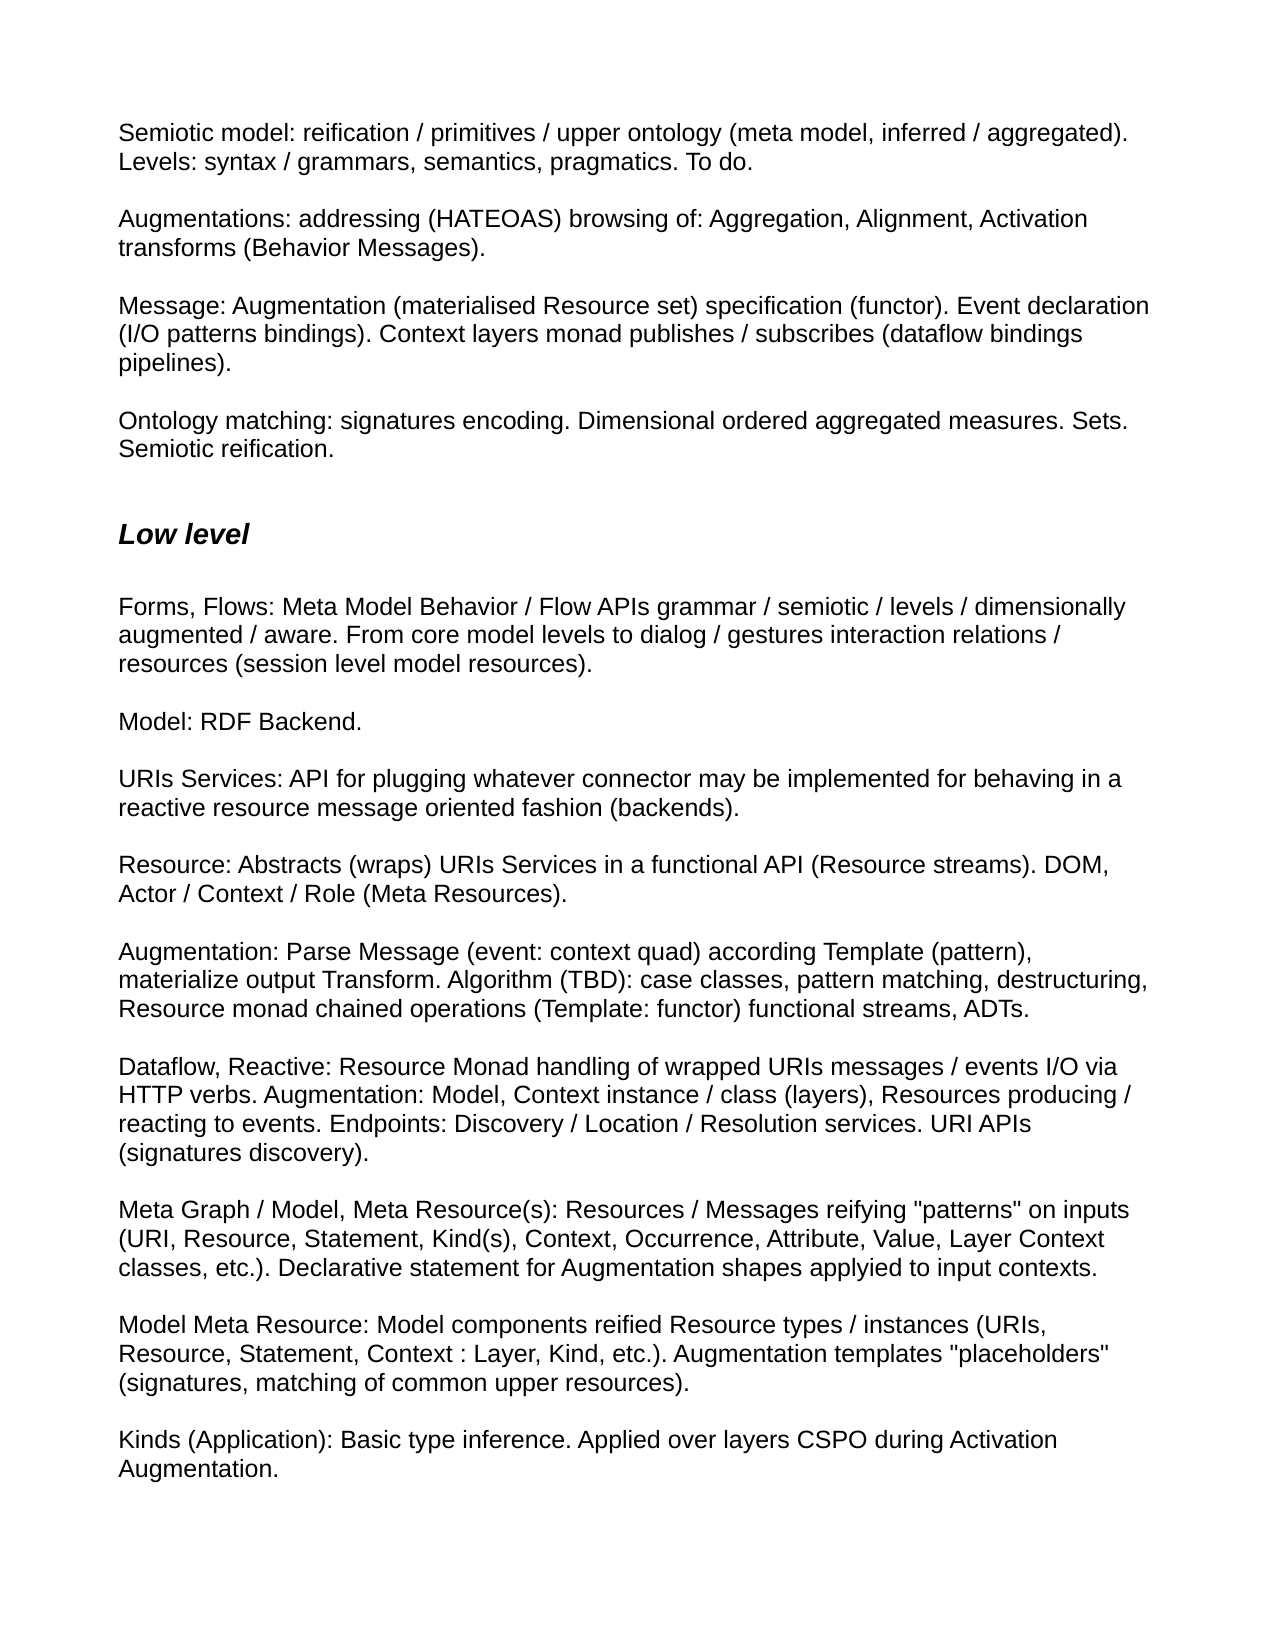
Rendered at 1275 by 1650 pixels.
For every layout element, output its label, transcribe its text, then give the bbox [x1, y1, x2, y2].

text Resource: Abstracts (wraps) URIs Services in a functional API (Resource streams). DOM, Actor / Context / Role (Meta Resources). [118, 850, 1157, 908]
text Semiotic model: reification / primitives / upper ontology (meta model, inferred / aggregated). Levels: syntax / grammars, semantics, pragmatics. To do. [118, 118, 1157, 176]
subtitle Low level [118, 517, 1157, 550]
text Model: RDF Backend. [118, 707, 1157, 735]
text Augmentation: Parse Message (event: context quad) according Template (pattern), materialize output Transform. Algorithm (TBD): case classes, pattern matching, destructuring, Resource monad chained operations (Template: functor) functional streams, ADTs. [118, 937, 1157, 1023]
text Message: Augmentation (materialised Resource set) specification (functor). Event declaration (I/O patterns bindings). Context layers monad publishes / subscribes (dataflow bindings pipelines). [118, 291, 1157, 377]
text Kinds (Application): Basic type inference. Applied over layers CSPO during Activation Augmentation. [118, 1425, 1157, 1483]
text Augmentations: addressing (HATEOAS) browsing of: Aggregation, Alignment, Activation transforms (Behavior Messages). [118, 204, 1157, 262]
text URIs Services: API for plugging whatever connector may be implemented for behaving in a reactive resource message oriented fashion (backends). [118, 764, 1157, 822]
text Ontology matching: signatures encoding. Dimensional ordered aggregated measures. Sets. Semiotic reification. [118, 406, 1157, 463]
text Meta Graph / Model, Meta Resource(s): Resources / Messages reifying "patterns" on inputs (URI, Resource, Statement, Kind(s), Context, Occurrence, Attribute, Value, Layer Context classes, etc.). Declarative statement for Augmentation shapes applyied to input contexts. [118, 1195, 1157, 1282]
text Forms, Flows: Meta Model Behavior / Flow APIs grammar / semiotic / levels / dimensionally augmented / aware. From core model levels to dialog / gestures interaction relations / resources (session level model resources). [118, 592, 1157, 678]
text Dataflow, Reactive: Resource Monad handling of wrapped URIs messages / events I/O via HTTP verbs. Augmentation: Model, Context instance / class (layers), Resources producing / reacting to events. Endpoints: Discovery / Location / Resolution services. URI APIs (signatures discovery). [118, 1052, 1157, 1167]
text Model Meta Resource: Model components reified Resource types / instances (URIs, Resource, Statement, Context : Layer, Kind, etc.). Augmentation templates "placeholders" (signatures, matching of common upper resources). [118, 1310, 1157, 1397]
